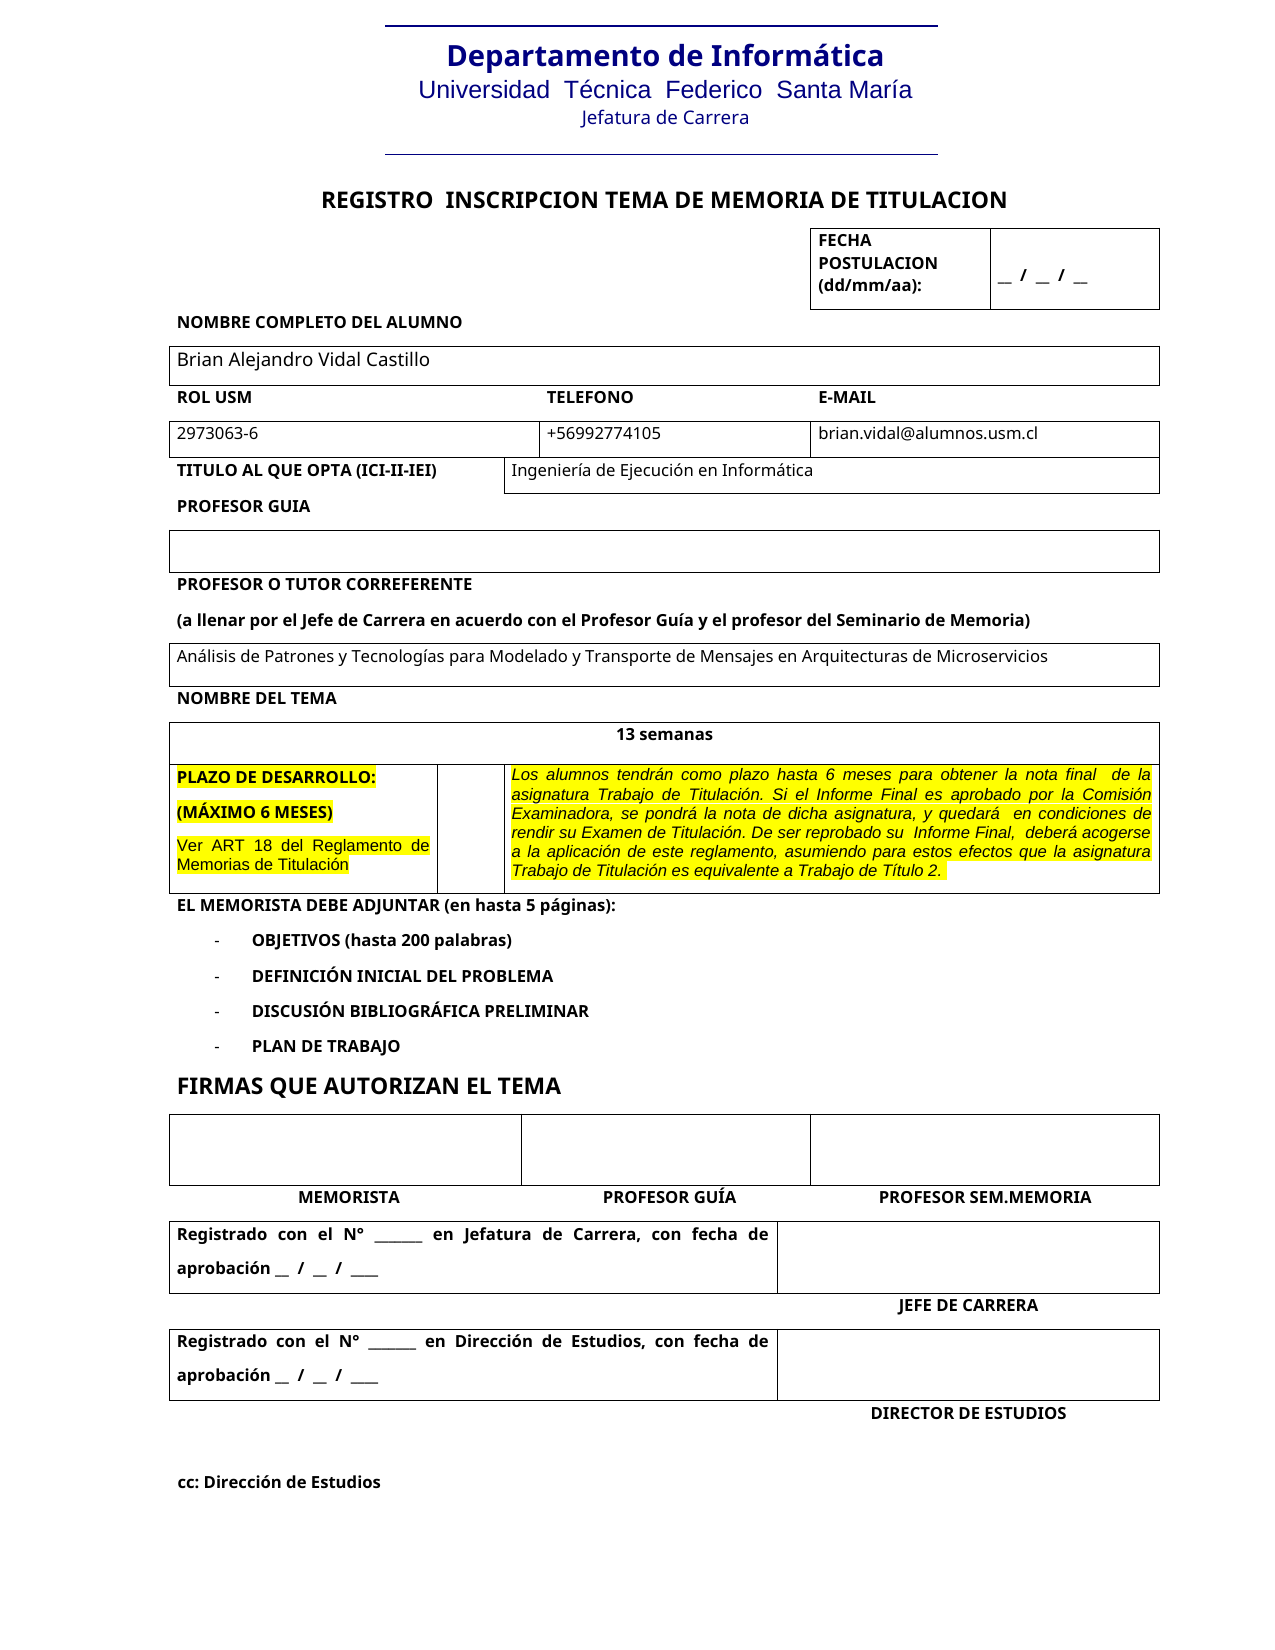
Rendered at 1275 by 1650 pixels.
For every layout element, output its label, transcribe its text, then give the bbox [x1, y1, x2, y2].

table_cell [169, 1401, 777, 1437]
table_cell FIRMAS QUE AUTORIZAN EL TEMA [169, 1070, 811, 1113]
table_header [169, 228, 810, 309]
table_cell brian.vidal@alumnos.usm.cl [811, 422, 1159, 457]
table_cell E-MAIL [811, 386, 1159, 421]
table_cell Registrado con el N° _______ en Jefatura de Carrera, con fecha de aprobación __ / __ / ____ [170, 1222, 777, 1293]
table_cell Análisis de Patrones y Tecnologías para Modelado y Transporte de Mensajes en Arquitecturas de Microservicios [170, 644, 1159, 686]
table_header FECHA POSTULACION (dd/mm/aa): [811, 229, 990, 309]
subtitle REGISTRO INSCRIPCION TEMA DE MEMORIA DE TITULACION [177, 184, 1152, 215]
text cc: Dirección de Estudios [177, 1471, 1152, 1493]
table_cell MEMORISTA [169, 1186, 528, 1221]
table_cell PROFESOR SEM.MEMORIA [811, 1186, 1159, 1221]
table_cell EL MEMORISTA DEBE ADJUNTAR (en hasta 5 páginas): OBJETIVOS (hasta 200 palabras) DEFINICIÓN INICIAL DEL PROBLEMA DISCUSIÓN BIBLIOGRÁFICA PRELIMINAR PLAN DE TRABAJO [169, 894, 1159, 1070]
table_cell Brian Alejandro Vidal Castillo [170, 347, 1159, 384]
table_cell DIRECTOR DE ESTUDIOS [777, 1401, 1159, 1437]
table_cell PLAZO DE DESARROLLO: (MÁXIMO 6 MESES) Ver ART 18 del Reglamento de Memorias de Titulación [170, 765, 437, 893]
table_cell Ingeniería de Ejecución en Informática [505, 458, 1159, 493]
table_cell PROFESOR O TUTOR CORREFERENTE [169, 573, 1159, 608]
table_cell [169, 1294, 777, 1329]
table_cell [778, 1330, 1159, 1400]
table_cell Registrado con el N° _______ en Dirección de Estudios, con fecha de aprobación __ / __ / ____ [170, 1330, 777, 1400]
table_cell TELEFONO [539, 386, 811, 421]
table_cell 2973063-6 [170, 422, 539, 457]
table_cell [170, 1115, 521, 1185]
table_cell [170, 531, 1159, 572]
table_cell (a llenar por el Jefe de Carrera en acuerdo con el Profesor Guía y el profesor del Seminario de Memoria) [169, 608, 1159, 643]
table_cell 13 semanas [170, 723, 1159, 764]
table_cell [778, 1222, 1159, 1293]
table_cell ROL USM [169, 386, 539, 421]
table_cell +56992774105 [540, 422, 810, 457]
table_cell [811, 1070, 1159, 1113]
table_cell [811, 310, 1159, 346]
table_cell PROFESOR GUIA [169, 493, 1159, 529]
table_cell NOMBRE COMPLETO DEL ALUMNO [169, 309, 811, 346]
table_cell TITULO AL QUE OPTA (ICI-II-IEI) [169, 458, 504, 493]
table_cell [522, 1115, 810, 1185]
table_cell [811, 1115, 1159, 1185]
table_header __ / __ / __ [991, 229, 1159, 309]
table_cell PROFESOR GUÍA [528, 1186, 811, 1221]
table_cell NOMBRE DEL TEMA [169, 687, 1159, 722]
table_cell [438, 765, 504, 893]
table_cell Los alumnos tendrán como plazo hasta 6 meses para obtener la nota final de la asignatura Trabajo de Titulación. Si el Informe Final es aprobado por la Comisión Examinadora, se pondrá la nota de dicha asignatura, y quedará en condiciones de rendir su Examen de Titulación. De ser reprobado su Informe Final, deberá acogerse a la aplicación de este reglamento, asumiendo para estos efectos que la asignatura Trabajo de Titulación es equivalente a Trabajo de Título 2. [505, 765, 1159, 893]
table_cell JEFE DE CARRERA [777, 1294, 1159, 1329]
